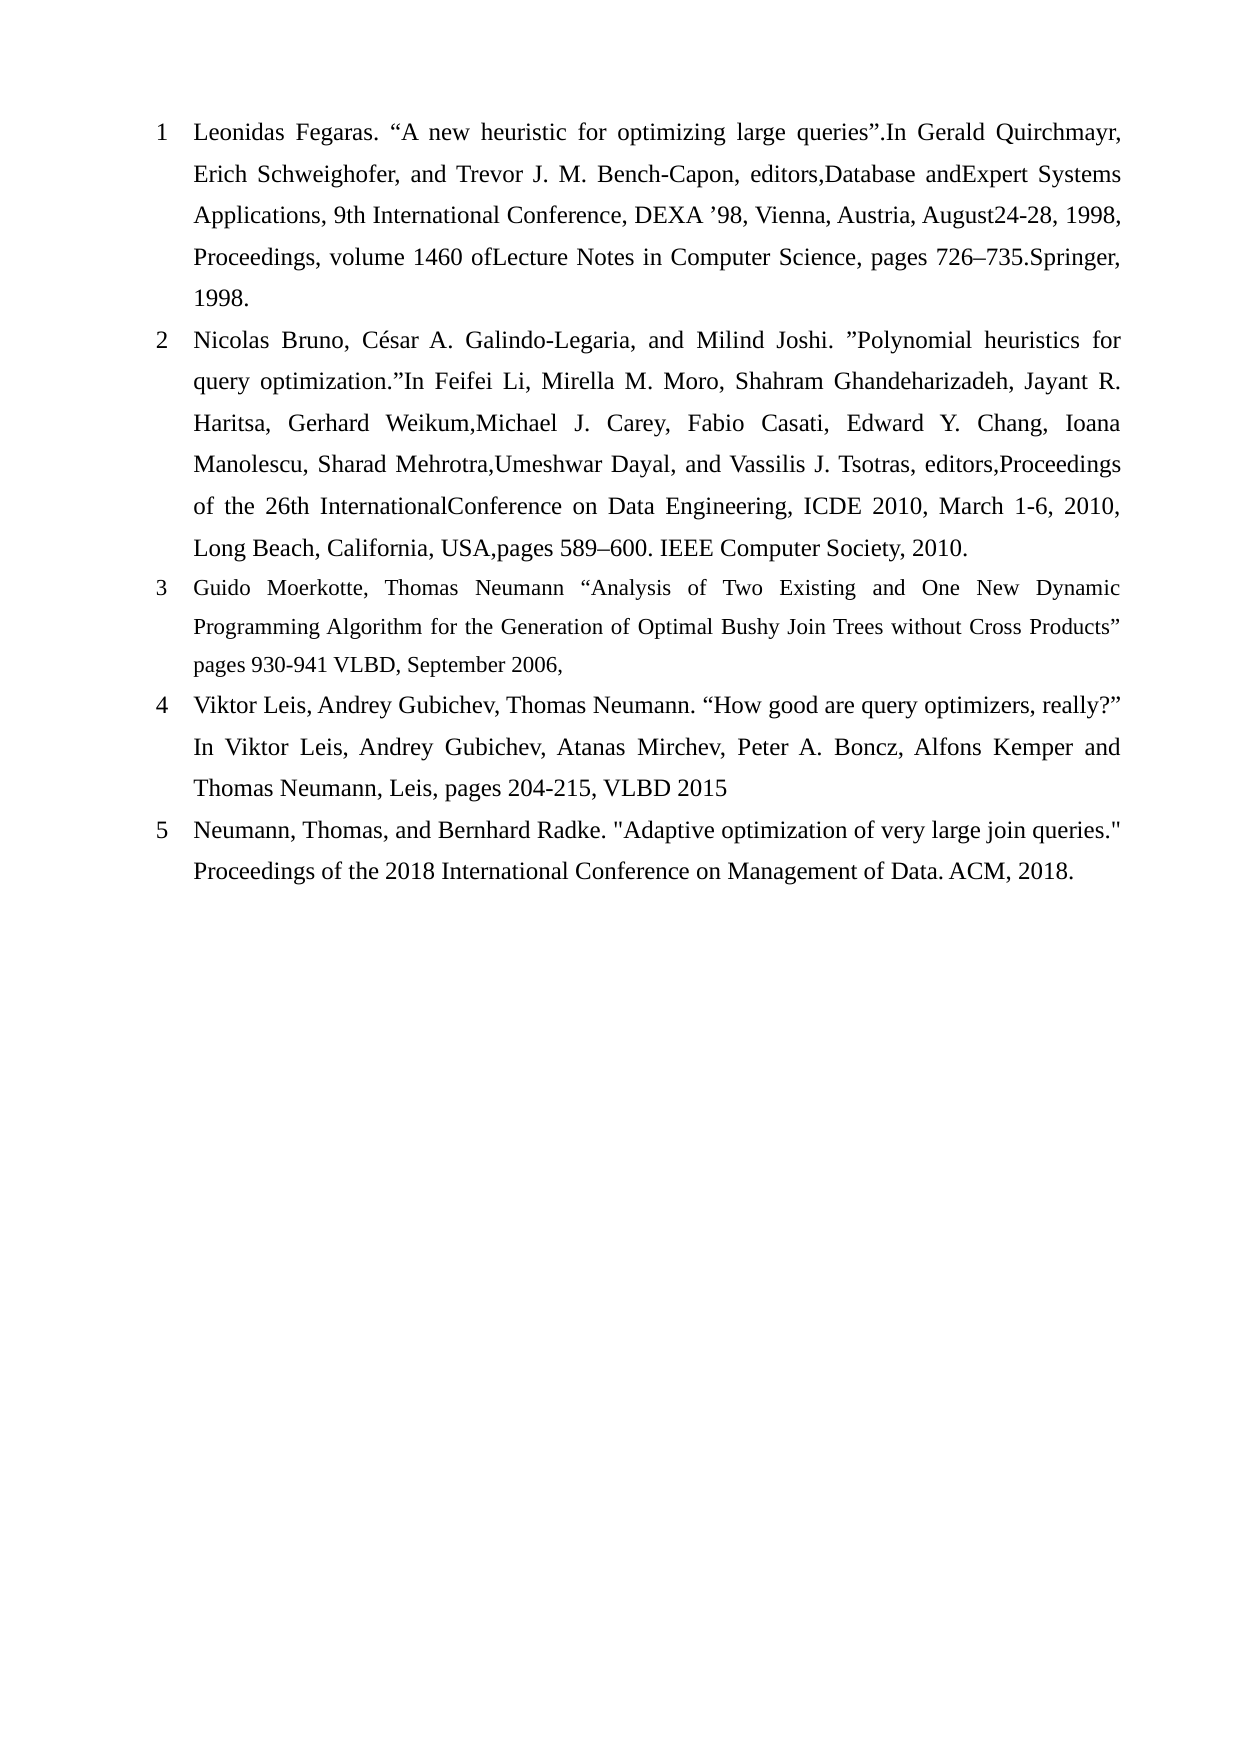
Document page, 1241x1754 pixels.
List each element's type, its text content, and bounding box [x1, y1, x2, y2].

list Guido Moerkotte, Thomas Neumann “Analysis of Two Existing and One New Dynamic Programming Algorithm for the Generation of Optimal Bushy Join Trees without Cross Products” pages 930-941 VLBD, September 2006, [156, 575, 1122, 677]
list Viktor Leis, Andrey Gubichev, Thomas Neumann. “How good are query optimizers, really?” In Viktor Leis, Andrey Gubichev, Atanas Mirchev, Peter A. Boncz, Alfons Kemper and Thomas Neumann, Leis, pages 204-215, VLBD 2015 [156, 691, 1122, 802]
list Leonidas Fegaras. “A new heuristic for optimizing large queries”.In Gerald Quirchmayr, Erich Schweighofer, and Trevor J. M. Bench-Capon, editors,Database andExpert Systems Applications, 9th International Conference, DEXA ’98, Vienna, Austria, August24-28, 1998, Proceedings, volume 1460 ofLecture Notes in Computer Science, pages 726–735.Springer, 1998. [156, 118, 1122, 312]
list Nicolas Bruno, César A. Galindo-Legaria, and Milind Joshi. ”Polynomial heuristics for query optimization.”In Feifei Li, Mirella M. Moro, Shahram Ghandeharizadeh, Jayant R. Haritsa, Gerhard Weikum,Michael J. Carey, Fabio Casati, Edward Y. Chang, Ioana Manolescu, Sharad Mehrotra,Umeshwar Dayal, and Vassilis J. Tsotras, editors,Proceedings of the 26th InternationalConference on Data Engineering, ICDE 2010, March 1-6, 2010, Long Beach, California, USA,pages 589–600. IEEE Computer Society, 2010. [156, 326, 1122, 561]
list Neumann, Thomas, and Bernhard Radke. "Adaptive optimization of very large join queries." Proceedings of the 2018 International Conference on Management of Data. ACM, 2018. [156, 816, 1122, 885]
